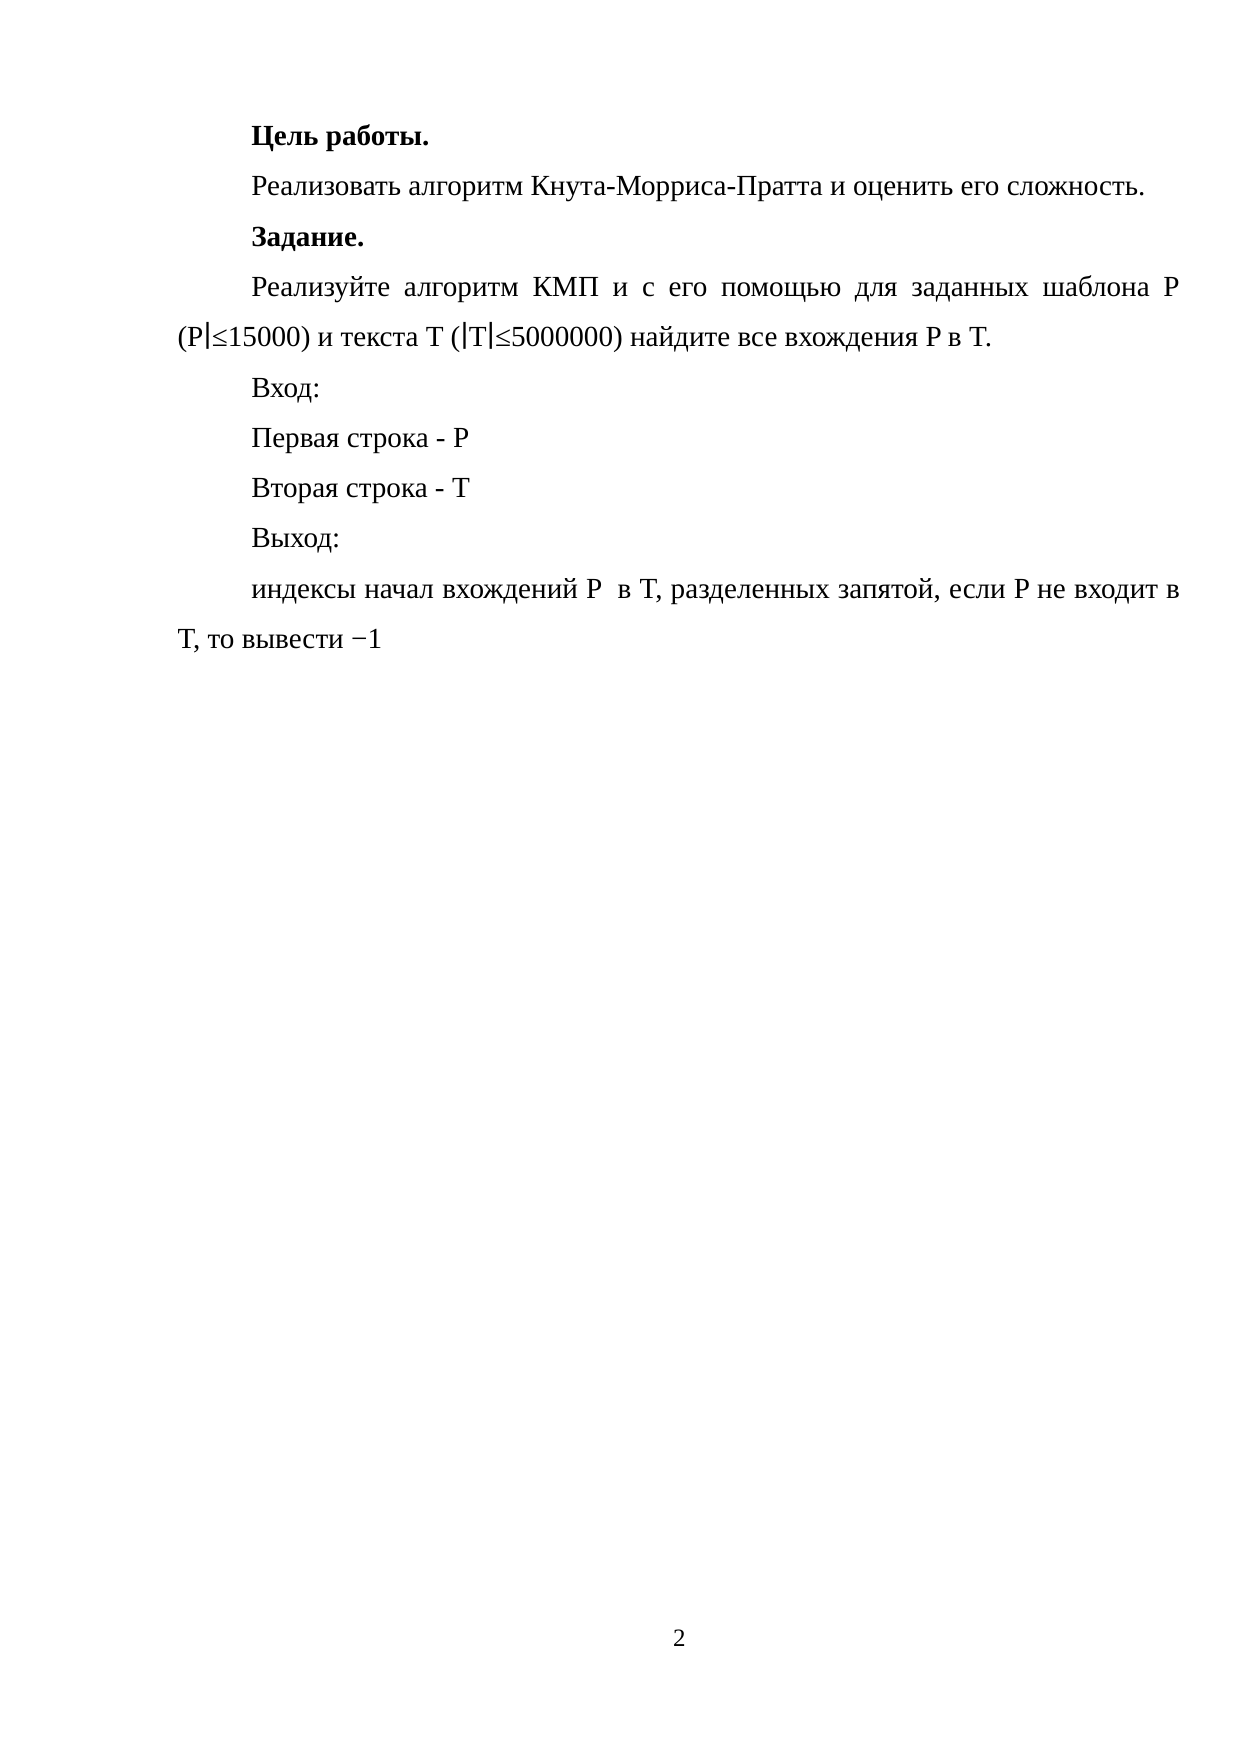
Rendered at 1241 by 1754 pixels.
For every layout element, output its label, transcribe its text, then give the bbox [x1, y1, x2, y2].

text индексы начал вхождений P в T, разделенных запятой, если P не входит в T, то вывести −1 [177, 571, 1181, 655]
text Выход: [177, 521, 1181, 554]
text Первая строка - P [177, 420, 1181, 453]
text Реализуйте алгоритм КМП и с его помощью для заданных шаблона P (P∣≤15000) и текста T (∣T∣≤5000000) найдите все вхождения P в T. [177, 269, 1181, 353]
text Реализовать алгоритм Кнута-Морриса-Пратта и оценить его сложность. [177, 168, 1181, 202]
text Задание. [177, 219, 1181, 252]
text Вход: [177, 370, 1181, 403]
text Вторая строка - T [177, 470, 1181, 504]
text Цель работы. [177, 118, 1181, 152]
